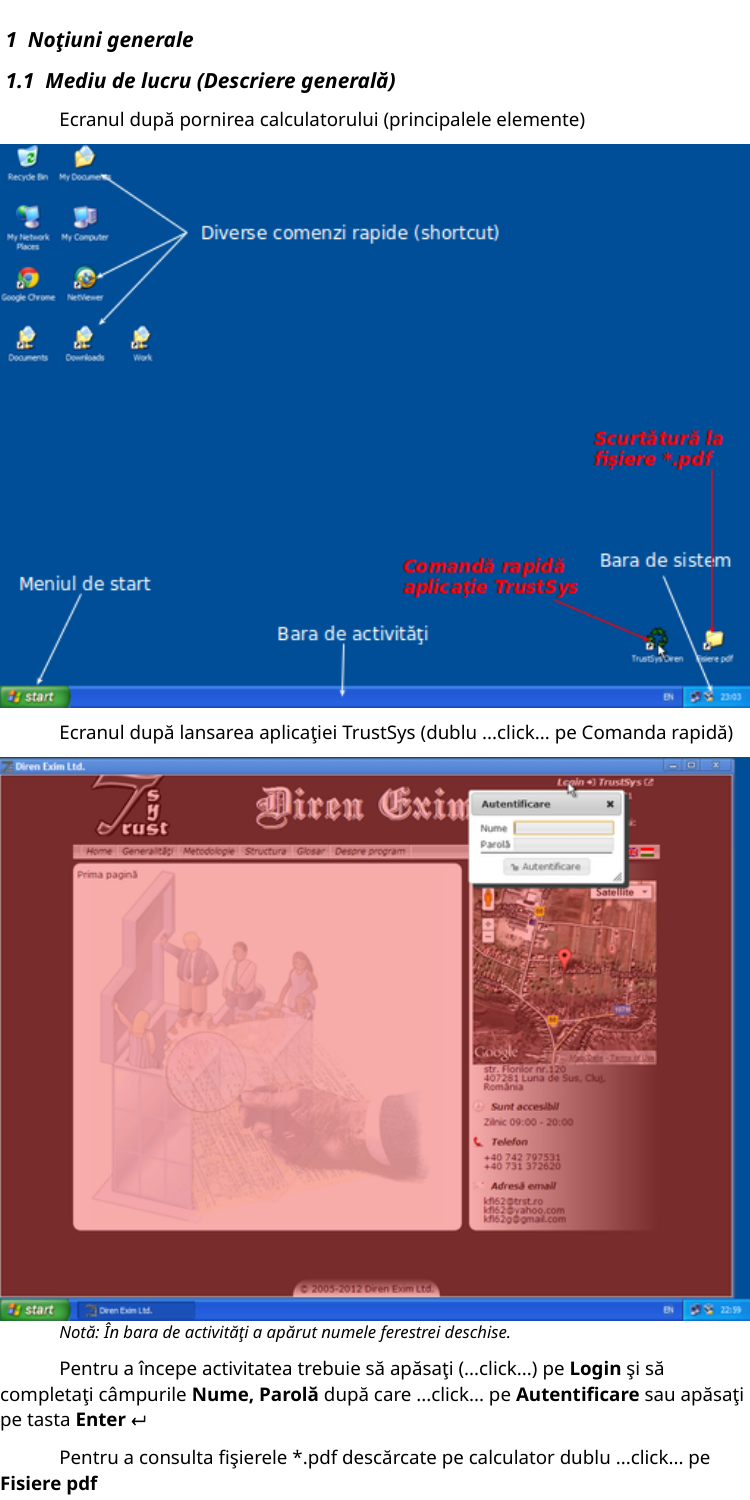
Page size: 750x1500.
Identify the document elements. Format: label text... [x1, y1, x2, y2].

text Ecranul după pornirea calculatorului (principalele elemente) [0, 107, 750, 132]
text Notă: În bara de activităţi a apărut numele ferestrei deschise. [0, 1321, 750, 1343]
subtitle Mediu de lucru (Descriere generală) [0, 66, 750, 94]
picture [0, 757, 750, 1321]
text Pentru a începe activitatea trebuie să apăsaţi (...click...) pe Login şi să completaţi câmpurile Nume, Parolă după care ...click... pe Autentificare sau apăsaţi pe tasta Enter  [0, 1356, 750, 1432]
text Ecranul după lansarea aplicaţiei TrustSys (dublu ...click... pe Comanda rapidă) [0, 720, 750, 745]
subtitle Noţiuni generale [0, 25, 750, 53]
text Pentru a consulta fişierele *.pdf descărcate pe calculator dublu ...click... pe Fisiere pdf [0, 1444, 750, 1496]
picture [0, 144, 750, 708]
